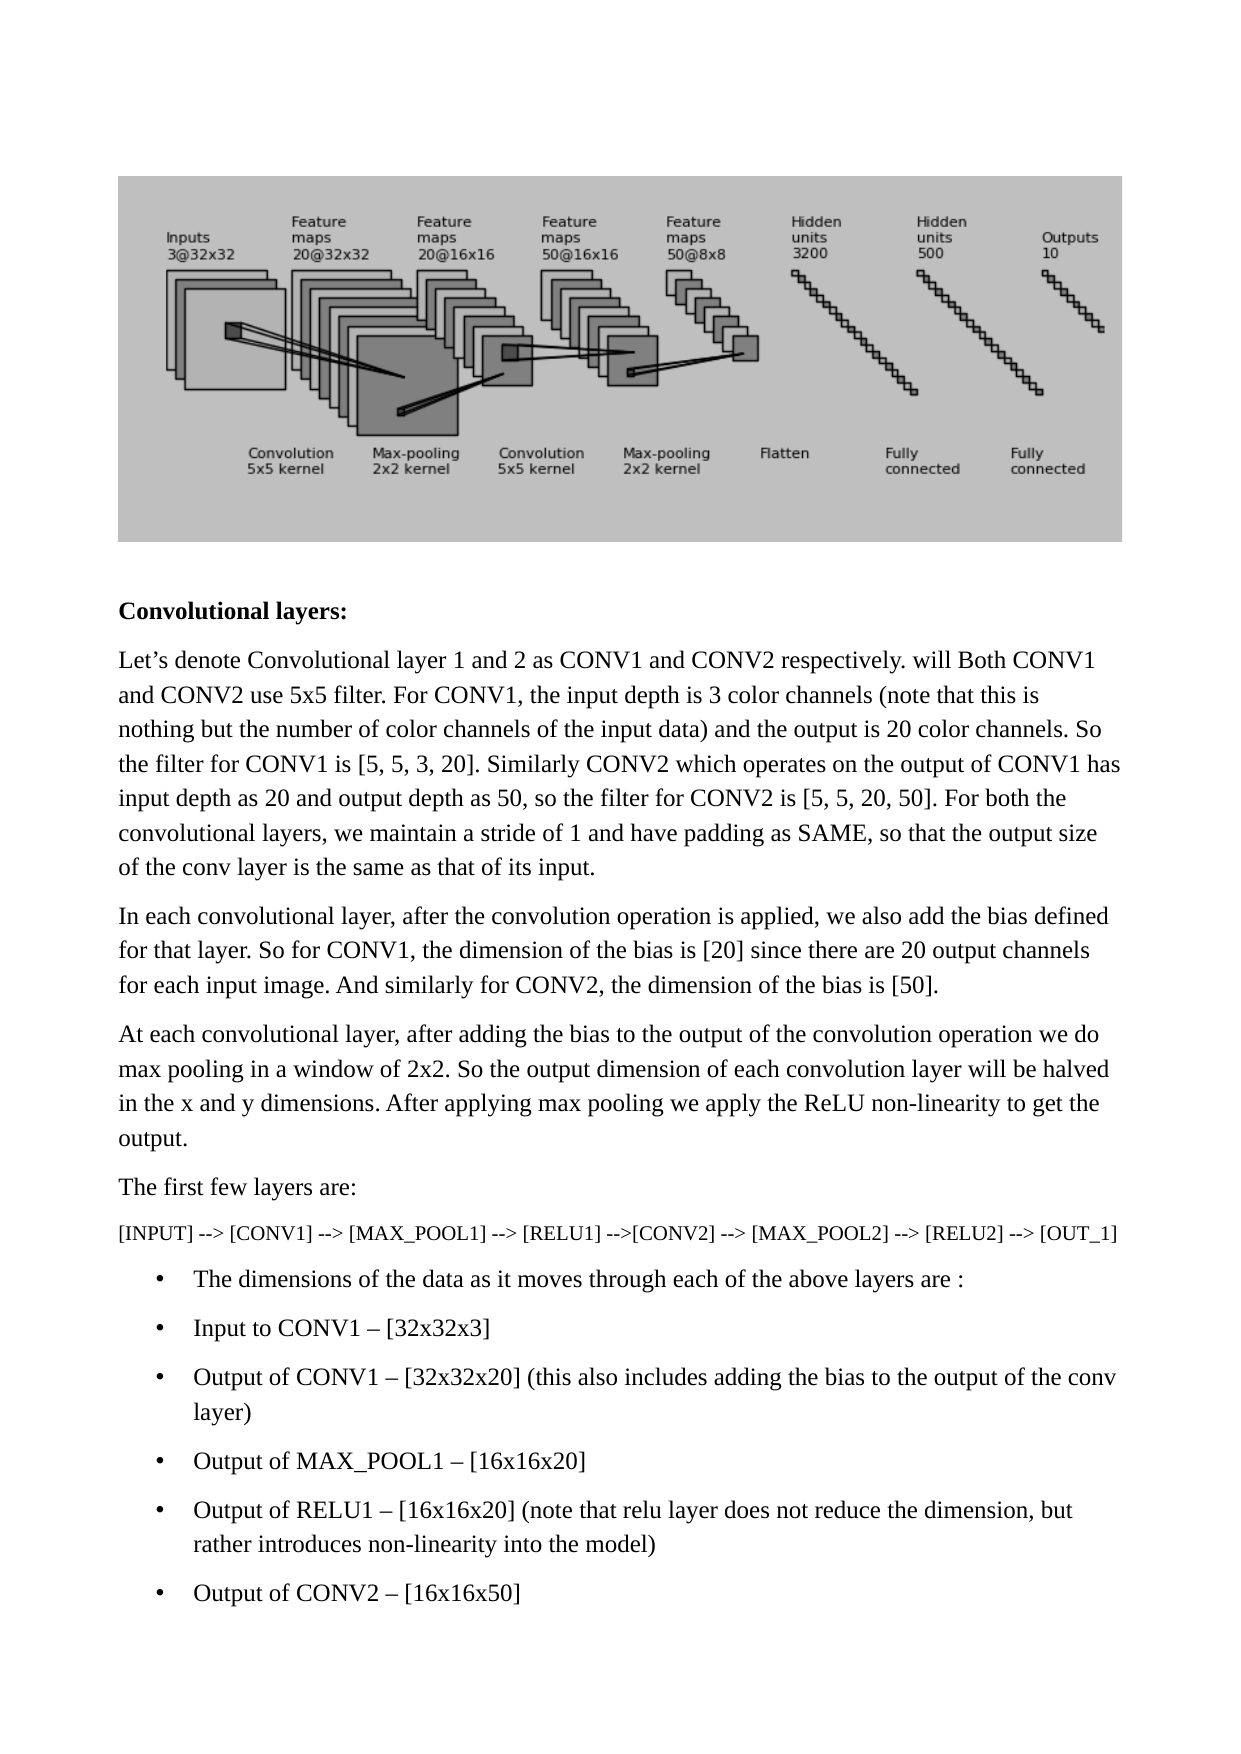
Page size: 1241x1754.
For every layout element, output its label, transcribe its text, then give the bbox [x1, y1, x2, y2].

text In each convolutional layer, after the convolution operation is applied, we also add the bias defined for that layer. So for CONV1, the dimension of the bias is [20] since there are 20 output channels for each input image. And similarly for CONV2, the dimension of the bias is [50]. [118, 901, 1122, 999]
list Input to CONV1 – [32x32x3] [156, 1313, 1122, 1342]
text [INPUT] --> [CONV1] --> [MAX_POOL1] --> [RELU1] -->[CONV2] --> [MAX_POOL2] --> [RELU2] --> [OUT_1] [118, 1221, 1122, 1245]
text Convolutional layers: [118, 596, 1122, 625]
list Output of RELU1 – [16x16x20] (note that relu layer does not reduce the dimension, but rather introduces non-linearity into the model) [156, 1495, 1122, 1558]
picture [118, 176, 1123, 542]
list Output of CONV2 – [16x16x50] [156, 1578, 1122, 1607]
list The dimensions of the data as it moves through each of the above layers are : [156, 1264, 1122, 1293]
text Let’s denote Convolutional layer 1 and 2 as CONV1 and CONV2 respectively. will Both CONV1 and CONV2 use 5x5 filter. For CONV1, the input depth is 3 color channels (note that this is nothing but the number of color channels of the input data) and the output is 20 color channels. So the filter for CONV1 is [5, 5, 3, 20]. Similarly CONV2 which operates on the output of CONV1 has input depth as 20 and output depth as 50, so the filter for CONV2 is [5, 5, 20, 50]. For both the convolutional layers, we maintain a stride of 1 and have padding as SAME, so that the output size of the conv layer is the same as that of its input. [118, 645, 1122, 881]
text At each convolutional layer, after adding the bias to the output of the convolution operation we do max pooling in a window of 2x2. So the output dimension of each convolution layer will be halved in the x and y dimensions. After applying max pooling we apply the ReLU non-linearity to get the output. [118, 1019, 1122, 1151]
list Output of MAX_POOL1 – [16x16x20] [156, 1446, 1122, 1474]
list Output of CONV1 – [32x32x20] (this also includes adding the bias to the output of the conv layer) [156, 1362, 1122, 1426]
text The first few layers are: [118, 1172, 1122, 1200]
